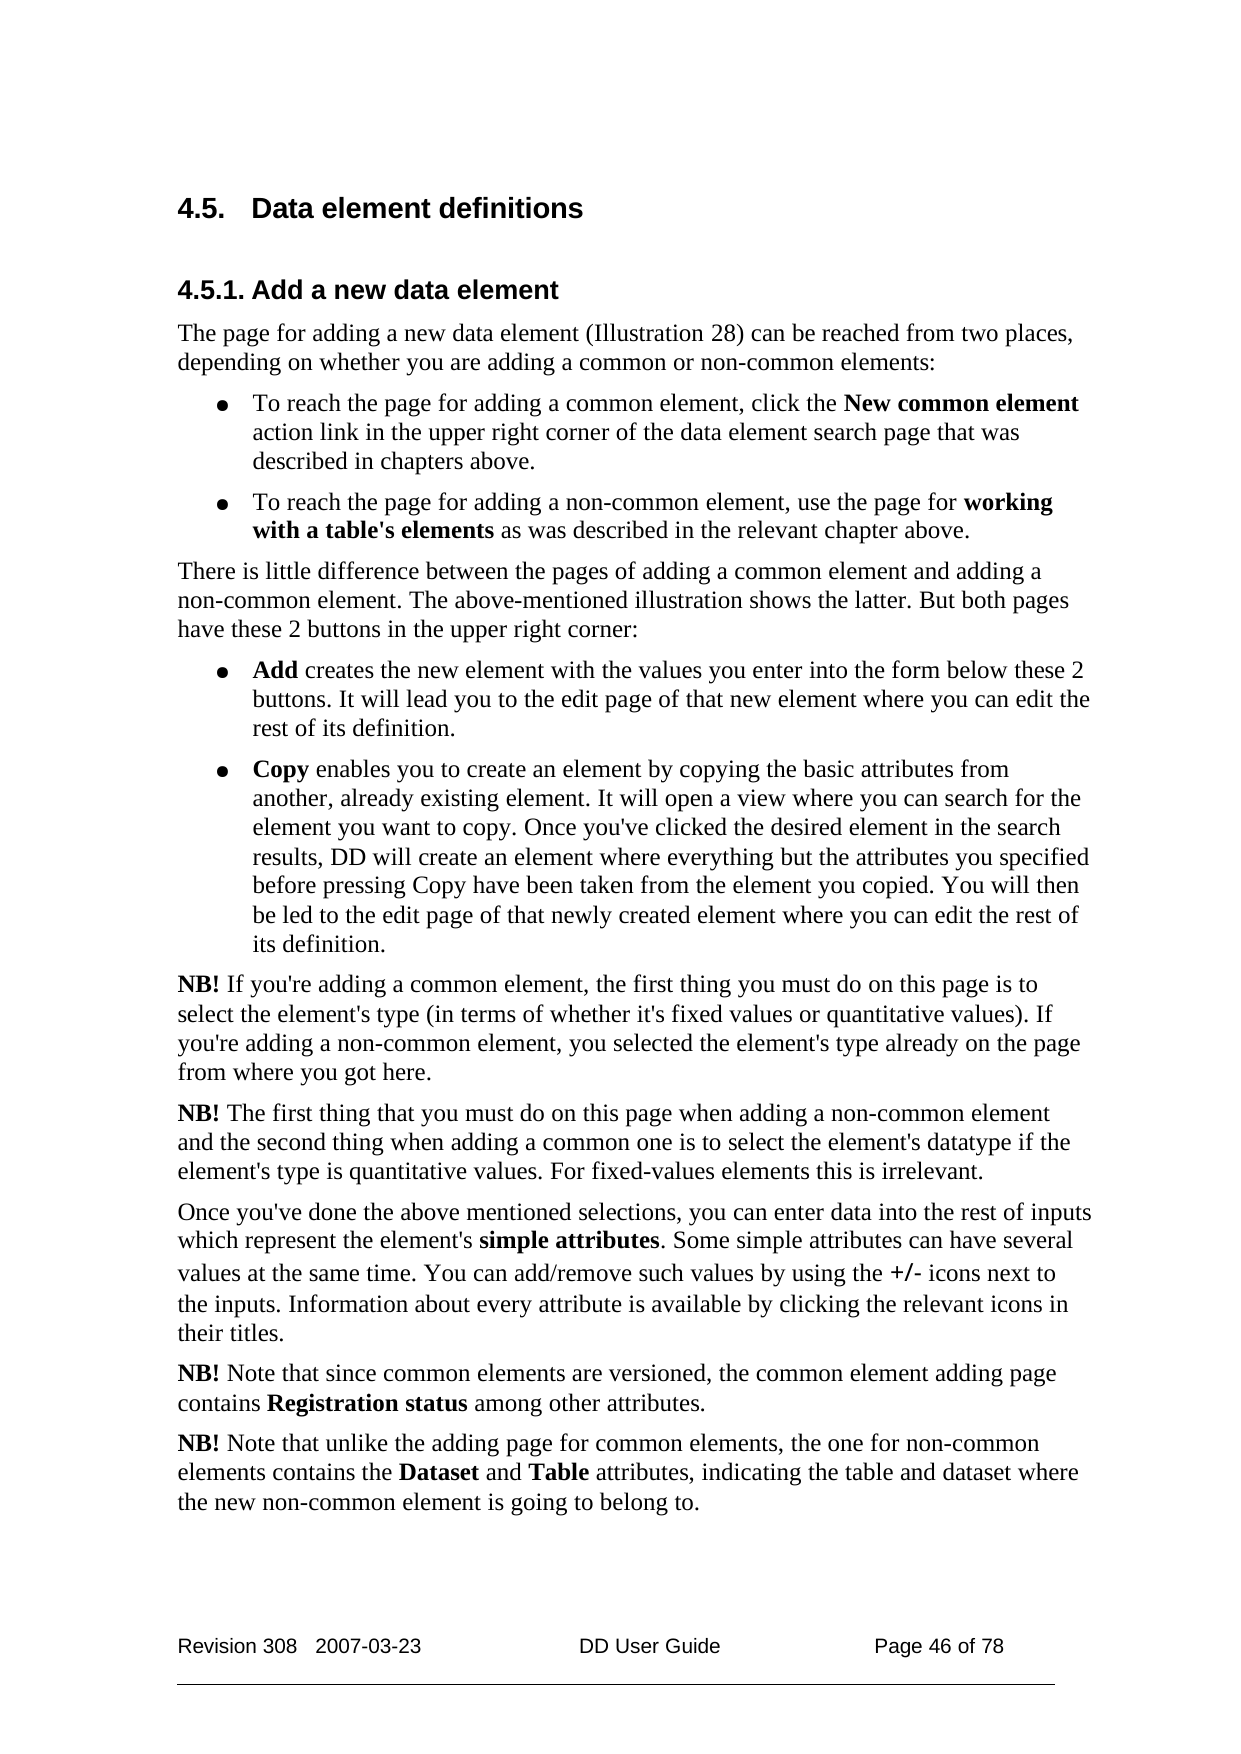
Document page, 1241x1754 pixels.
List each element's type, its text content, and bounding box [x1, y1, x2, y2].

list To reach the page for adding a non-common element, use the page for working with a table's elements as was described in the relevant chapter above. [215, 486, 1092, 544]
list Add creates the new element with the values you enter into the form below these 2 buttons. It will lead you to the edit page of that new element where you can edit the rest of its definition. [215, 655, 1092, 742]
subtitle Add a new data element [177, 274, 1092, 305]
text NB! Note that since common elements are versioned, the common element adding page contains Registration status among other attributes. [177, 1358, 1092, 1416]
text NB! Note that unlike the adding page for common elements, the one for non-common elements contains the Dataset and Table attributes, indicating the table and dataset where the new non-common element is going to belong to. [177, 1428, 1092, 1515]
text NB! If you're adding a common element, the first thing you must do on this page is to select the element's type (in terms of whether it's fixed values or quantitative values). If you're adding a non-common element, you selected the element's type already on the page from where you got here. [177, 969, 1092, 1086]
subtitle Data element definitions [177, 191, 1092, 224]
text Once you've done the above mentioned selections, you can enter data into the rest of inputs which represent the element's simple attributes. Some simple attributes can have several values at the same time. You can add/remove such values by using the +/- icons next to the inputs. Information about every attribute is available by clicking the relevant icons in their titles. [177, 1196, 1092, 1347]
text There is little difference between the pages of adding a common element and adding a non-common element. The above-mentioned illustration shows the latter. But both pages have these 2 buttons in the upper right corner: [177, 556, 1092, 643]
text The page for adding a new data element (Illustration 28) can be reached from two places, depending on whether you are adding a common or non-common elements: [177, 317, 1092, 376]
list Copy enables you to create an element by copying the basic attributes from another, already existing element. It will open a view where you can search for the element you want to copy. Once you've clicked the desired element in the search results, DD will create an element where everything but the attributes you specified before pressing Copy have been taken from the element you copied. You will then be led to the edit page of that newly created element where you can edit the rest of its definition. [215, 754, 1092, 958]
list To reach the page for adding a common element, click the New common element action link in the upper right corner of the data element search page that was described in chapters above. [215, 387, 1092, 474]
text NB! The first thing that you must do on this page when adding a non-common element and the second thing when adding a common one is to select the element's datatype if the element's type is quantitative values. For fixed-values elements this is irrelevant. [177, 1097, 1092, 1184]
